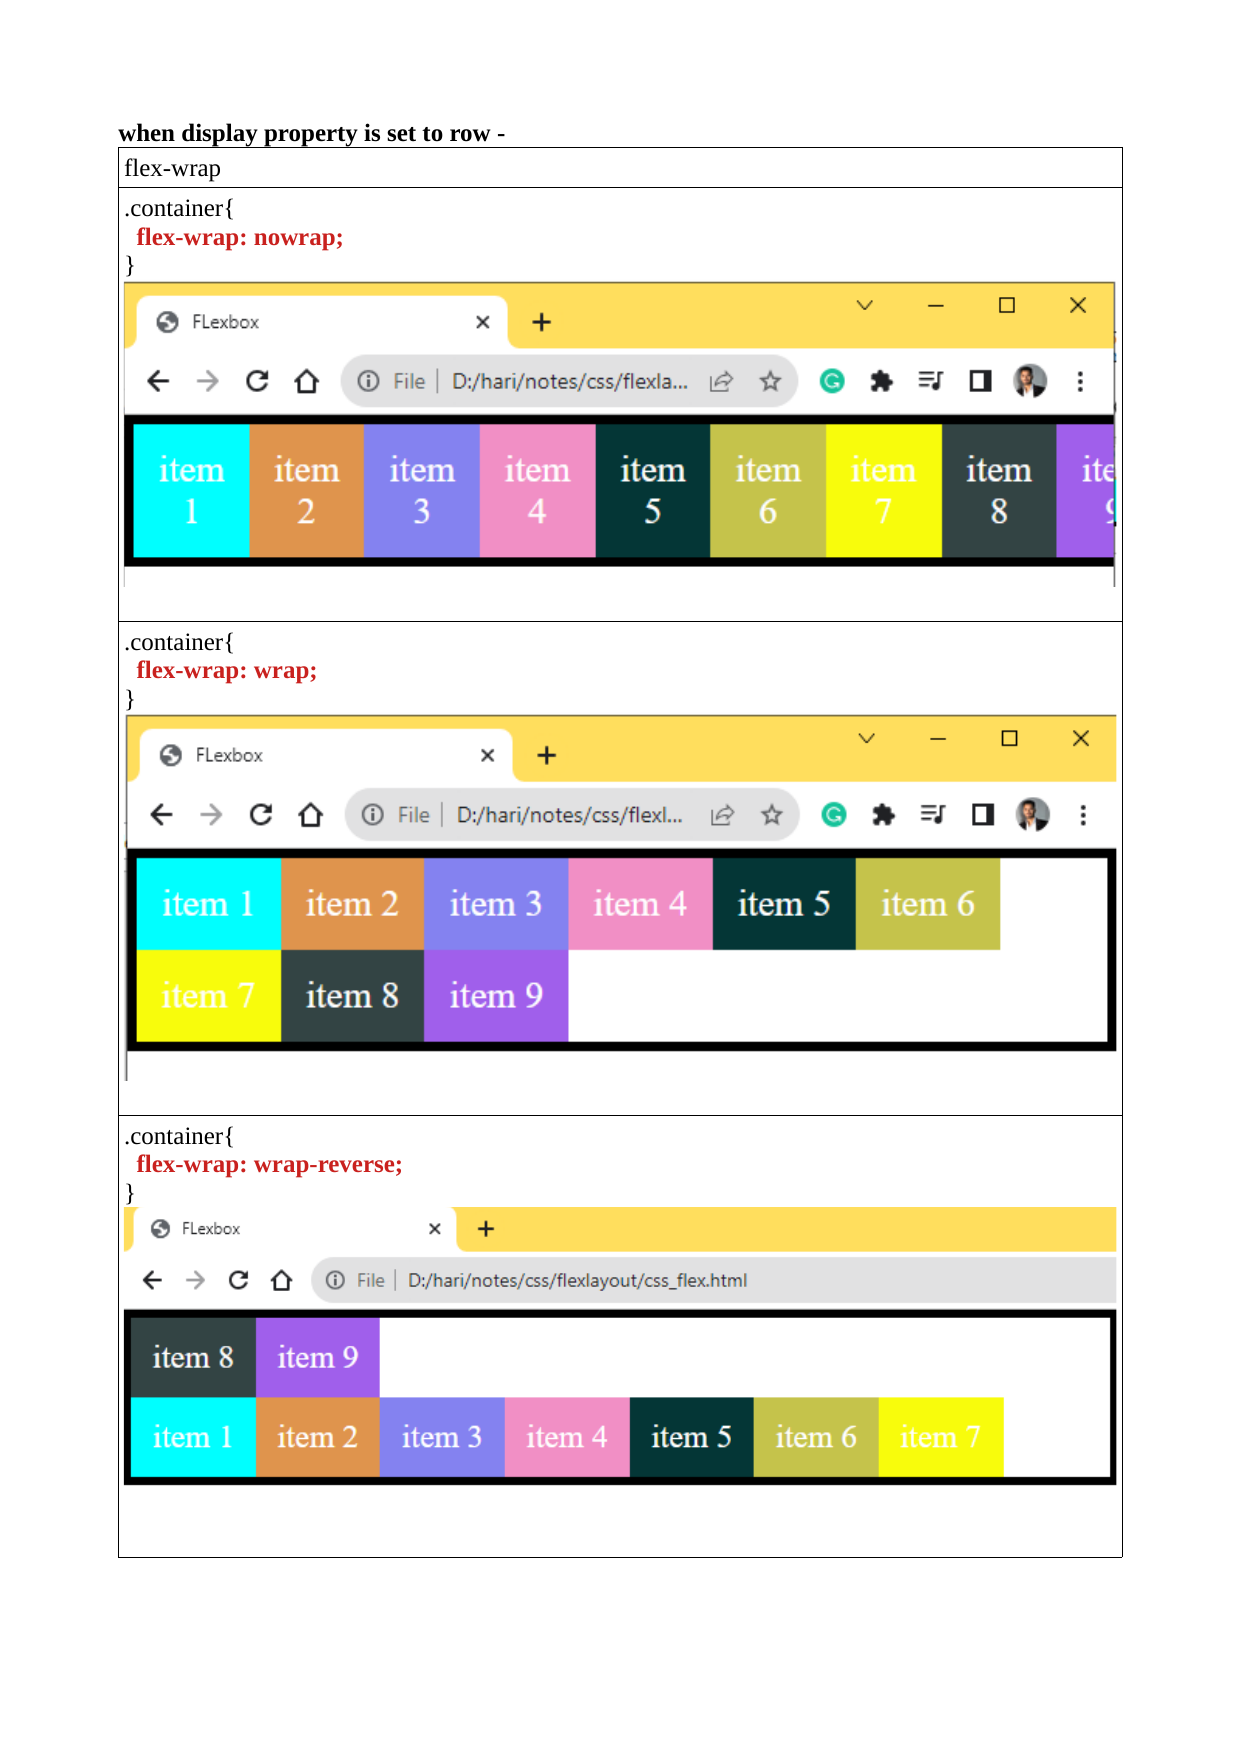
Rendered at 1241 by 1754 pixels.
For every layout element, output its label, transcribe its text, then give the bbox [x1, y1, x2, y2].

picture [123, 279, 1117, 587]
picture [123, 1207, 1117, 1523]
table_header flex-wrap [119, 148, 1122, 187]
table_cell .container{ flex-wrap: nowrap; } [119, 188, 1122, 621]
text when display property is set to row - [118, 118, 1122, 147]
table_cell .container{ flex-wrap: wrap-reverse; } [119, 1116, 1122, 1557]
table_cell .container{ flex-wrap: wrap; } [119, 622, 1122, 1115]
picture [123, 712, 1117, 1081]
